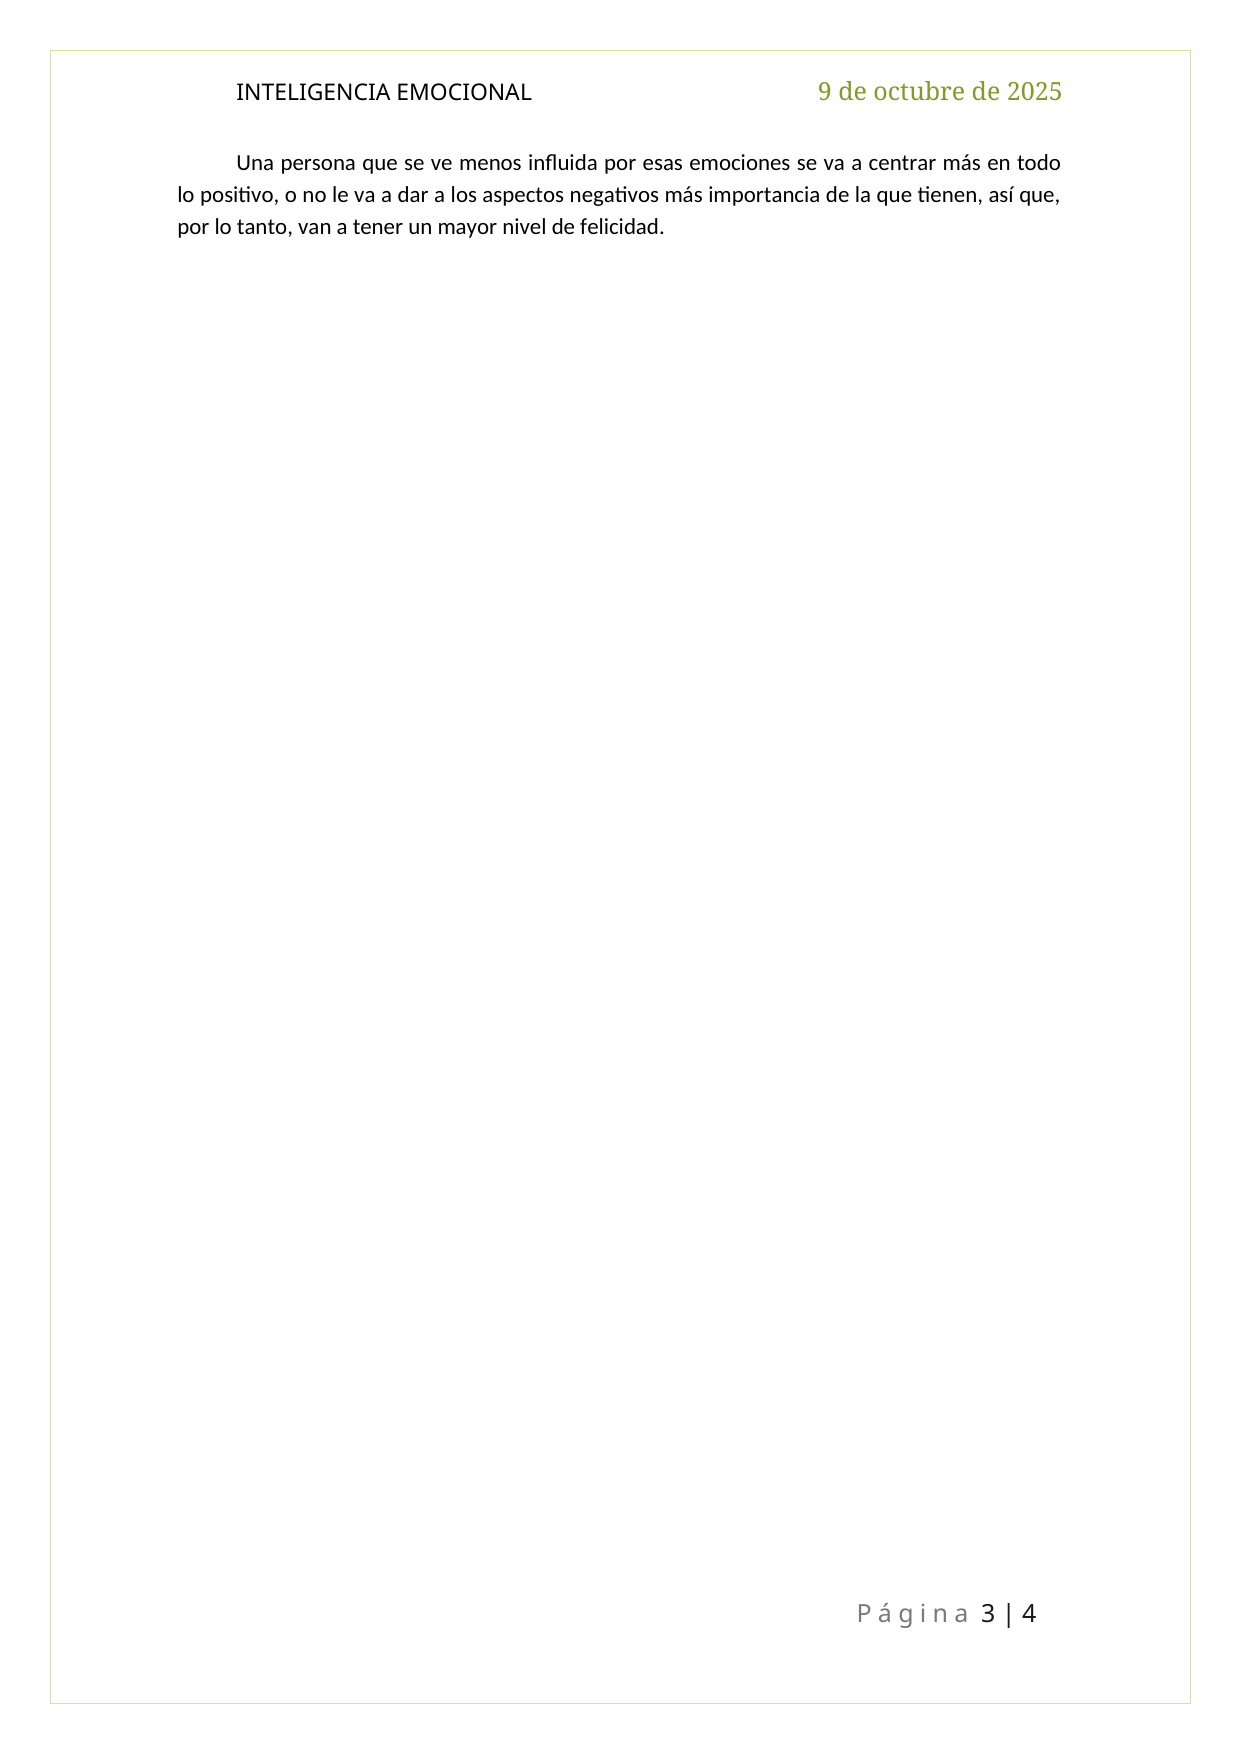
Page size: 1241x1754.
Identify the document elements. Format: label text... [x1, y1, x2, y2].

text Una persona que se ve menos influida por esas emociones se va a centrar más en todo lo positivo, o no le va a dar a los aspectos negativos más importancia de la que tienen, así que, por lo tanto, van a tener un mayor nivel de felicidad. [177, 148, 1063, 240]
